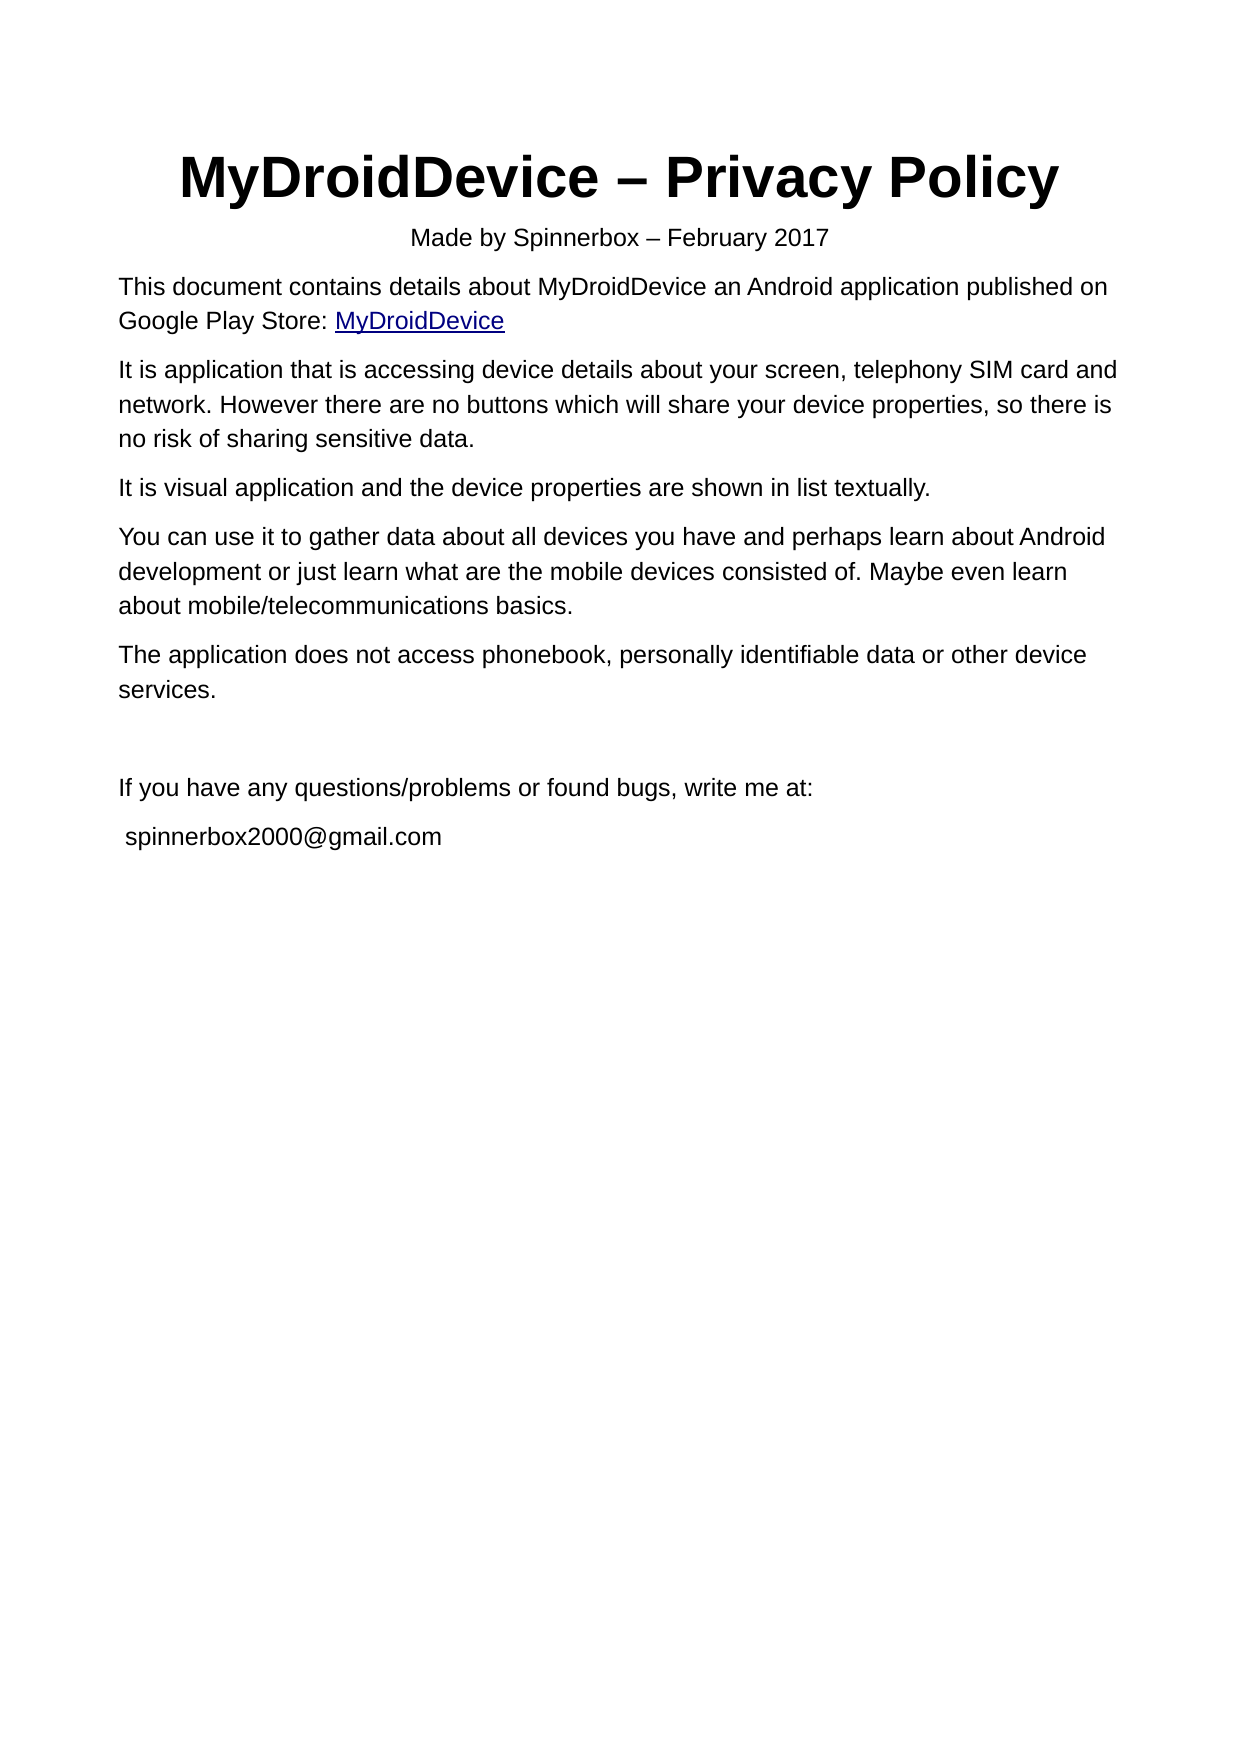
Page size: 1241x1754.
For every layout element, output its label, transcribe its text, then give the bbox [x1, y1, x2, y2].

text It is visual application and the device properties are shown in list textually. [118, 473, 1122, 502]
text It is application that is accessing device details about your screen, telephony SIM card and network. However there are no buttons which will share your device properties, so there is no risk of sharing sensitive data. [118, 355, 1122, 453]
text You can use it to gather data about all devices you have and perhaps learn about Android development or just learn what are the mobile devices consisted of. Maybe even learn about mobile/telecommunications basics. [118, 522, 1122, 620]
title MyDroidDevice – Privacy Policy [118, 143, 1122, 210]
text spinnerbox2000@gmail.com [118, 822, 1122, 851]
text This document contains details about MyDroidDevice an Android application published on Google Play Store: MyDroidDevice [118, 272, 1122, 335]
text The application does not access phonebook, personally identifiable data or other device services. [118, 640, 1122, 704]
text Made by Spinnerbox – February 2017 [118, 223, 1122, 251]
text If you have any questions/problems or found bugs, write me at: [118, 773, 1122, 802]
